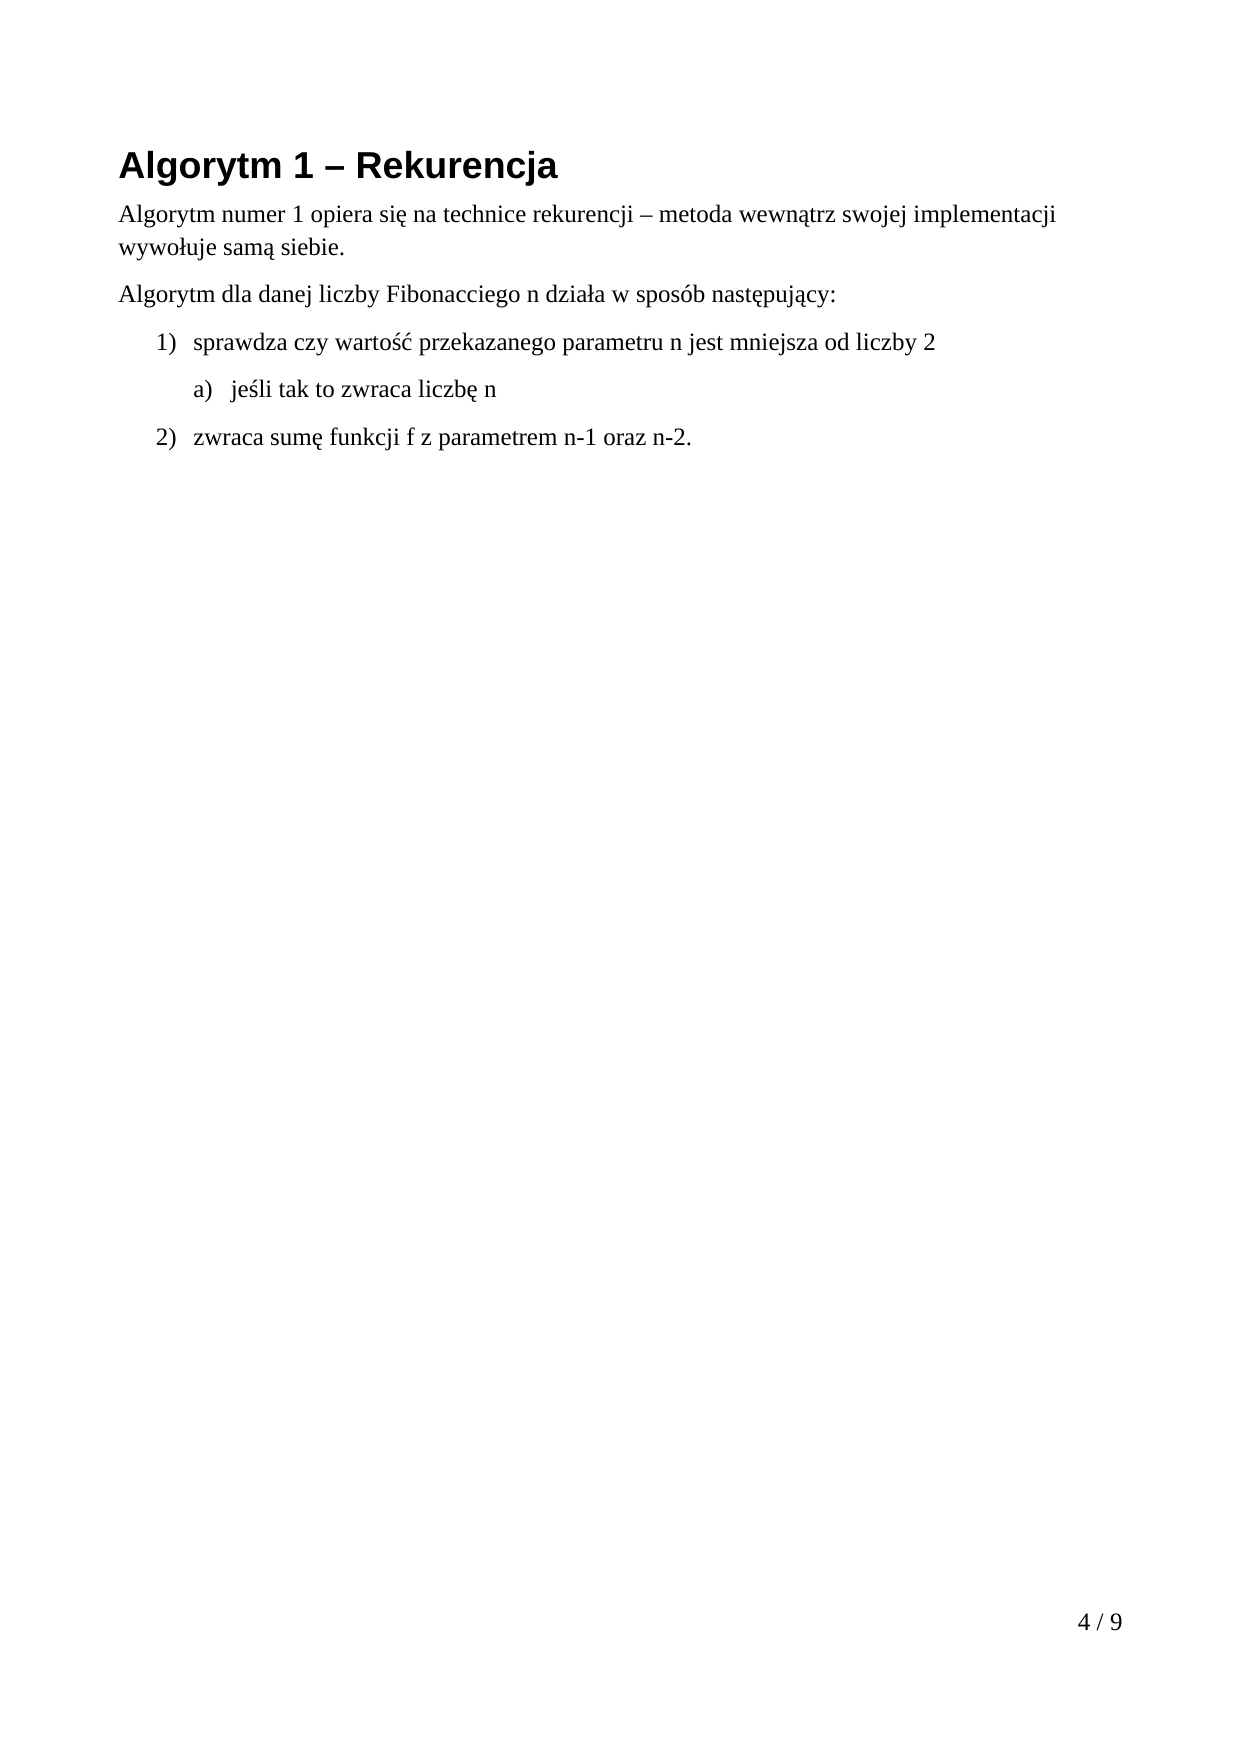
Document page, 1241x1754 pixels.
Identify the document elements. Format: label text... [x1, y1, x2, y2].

list zwraca sumę funkcji f z parametrem n-1 oraz n-2. [156, 422, 1122, 451]
subtitle Algorytm 1 – Rekurencja [118, 143, 1122, 186]
list jeśli tak to zwraca liczbę n [193, 374, 1122, 403]
text Algorytm dla danej liczby Fibonacciego n działa w sposób następujący: [118, 279, 1122, 308]
text Algorytm numer 1 opiera się na technice rekurencji – metoda wewnątrz swojej implementacji wywołuje samą siebie. [118, 199, 1122, 261]
list sprawdza czy wartość przekazanego parametru n jest mniejsza od liczby 2 [156, 327, 1122, 356]
